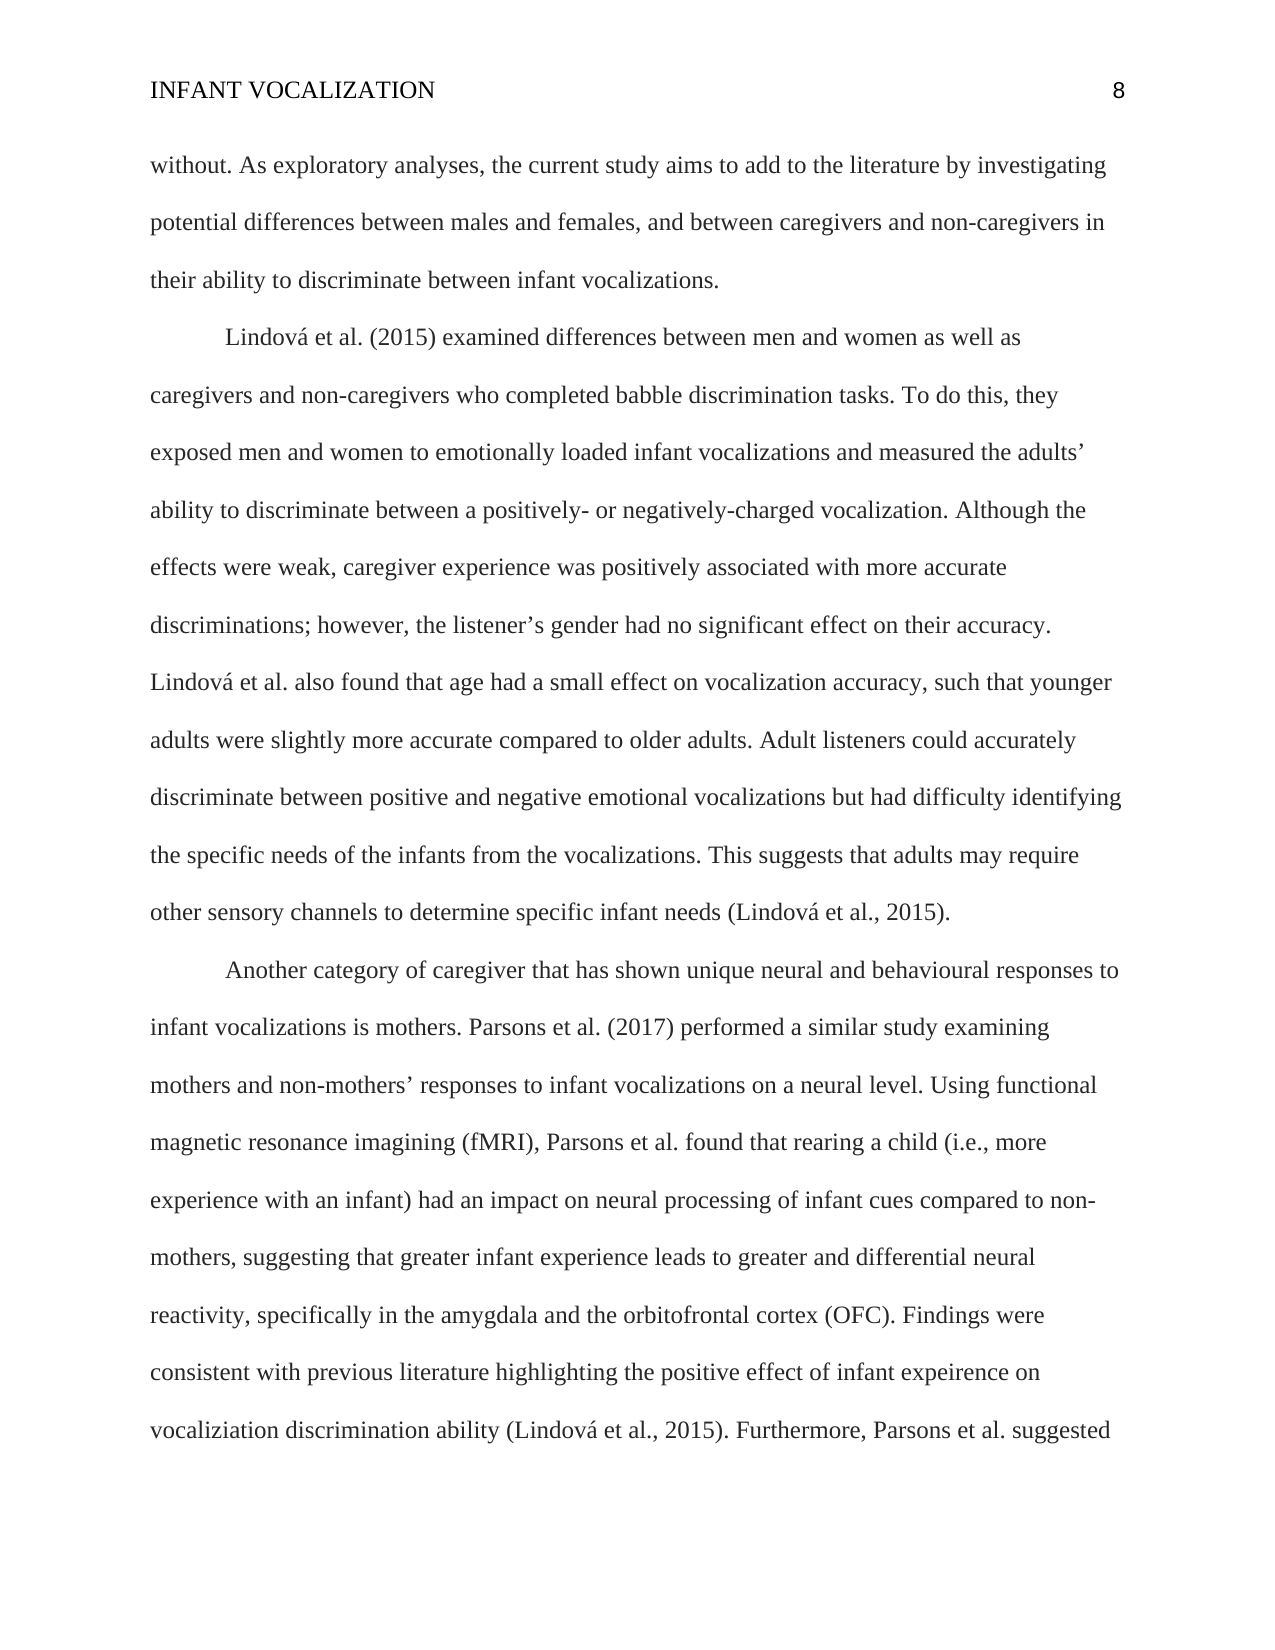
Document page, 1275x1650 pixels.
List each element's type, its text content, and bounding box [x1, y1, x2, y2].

text Lindová et al. (2015) examined differences between men and women as well as caregivers and non-caregivers who completed babble discrimination tasks. To do this, they exposed men and women to emotionally loaded infant vocalizations and measured the adults’ ability to discriminate between a positively- or negatively-charged vocalization. Although the effects were weak, caregiver experience was positively associated with more accurate discriminations; however, the listener’s gender had no significant effect on their accuracy. Lindová et al. also found that age had a small effect on vocalization accuracy, such that younger adults were slightly more accurate compared to older adults. Adult listeners could accurately discriminate between positive and negative emotional vocalizations but had difficulty identifying the specific needs of the infants from the vocalizations. This suggests that adults may require other sensory channels to determine specific infant needs (Lindová et al., 2015). [150, 322, 1125, 926]
text Another category of caregiver that has shown unique neural and behavioural responses to infant vocalizations is mothers. Parsons et al. (2017) performed a similar study examining mothers and non-mothers’ responses to infant vocalizations on a neural level. Using functional magnetic resonance imagining (fMRI), Parsons et al. found that rearing a child (i.e., more experience with an infant) had an impact on neural processing of infant cues compared to non-mothers, suggesting that greater infant experience leads to greater and differential neural reactivity, specifically in the amygdala and the orbitofrontal cortex (OFC). Findings were consistent with previous literature highlighting the positive effect of infant expeirence on vocaliziation discrimination ability (Lindová et al., 2015). Furthermore, Parsons et al. suggested [150, 955, 1125, 1444]
text without. As exploratory analyses, the current study aims to add to the literature by investigating potential differences between males and females, and between caregivers and non-caregivers in their ability to discriminate between infant vocalizations. [150, 150, 1125, 294]
